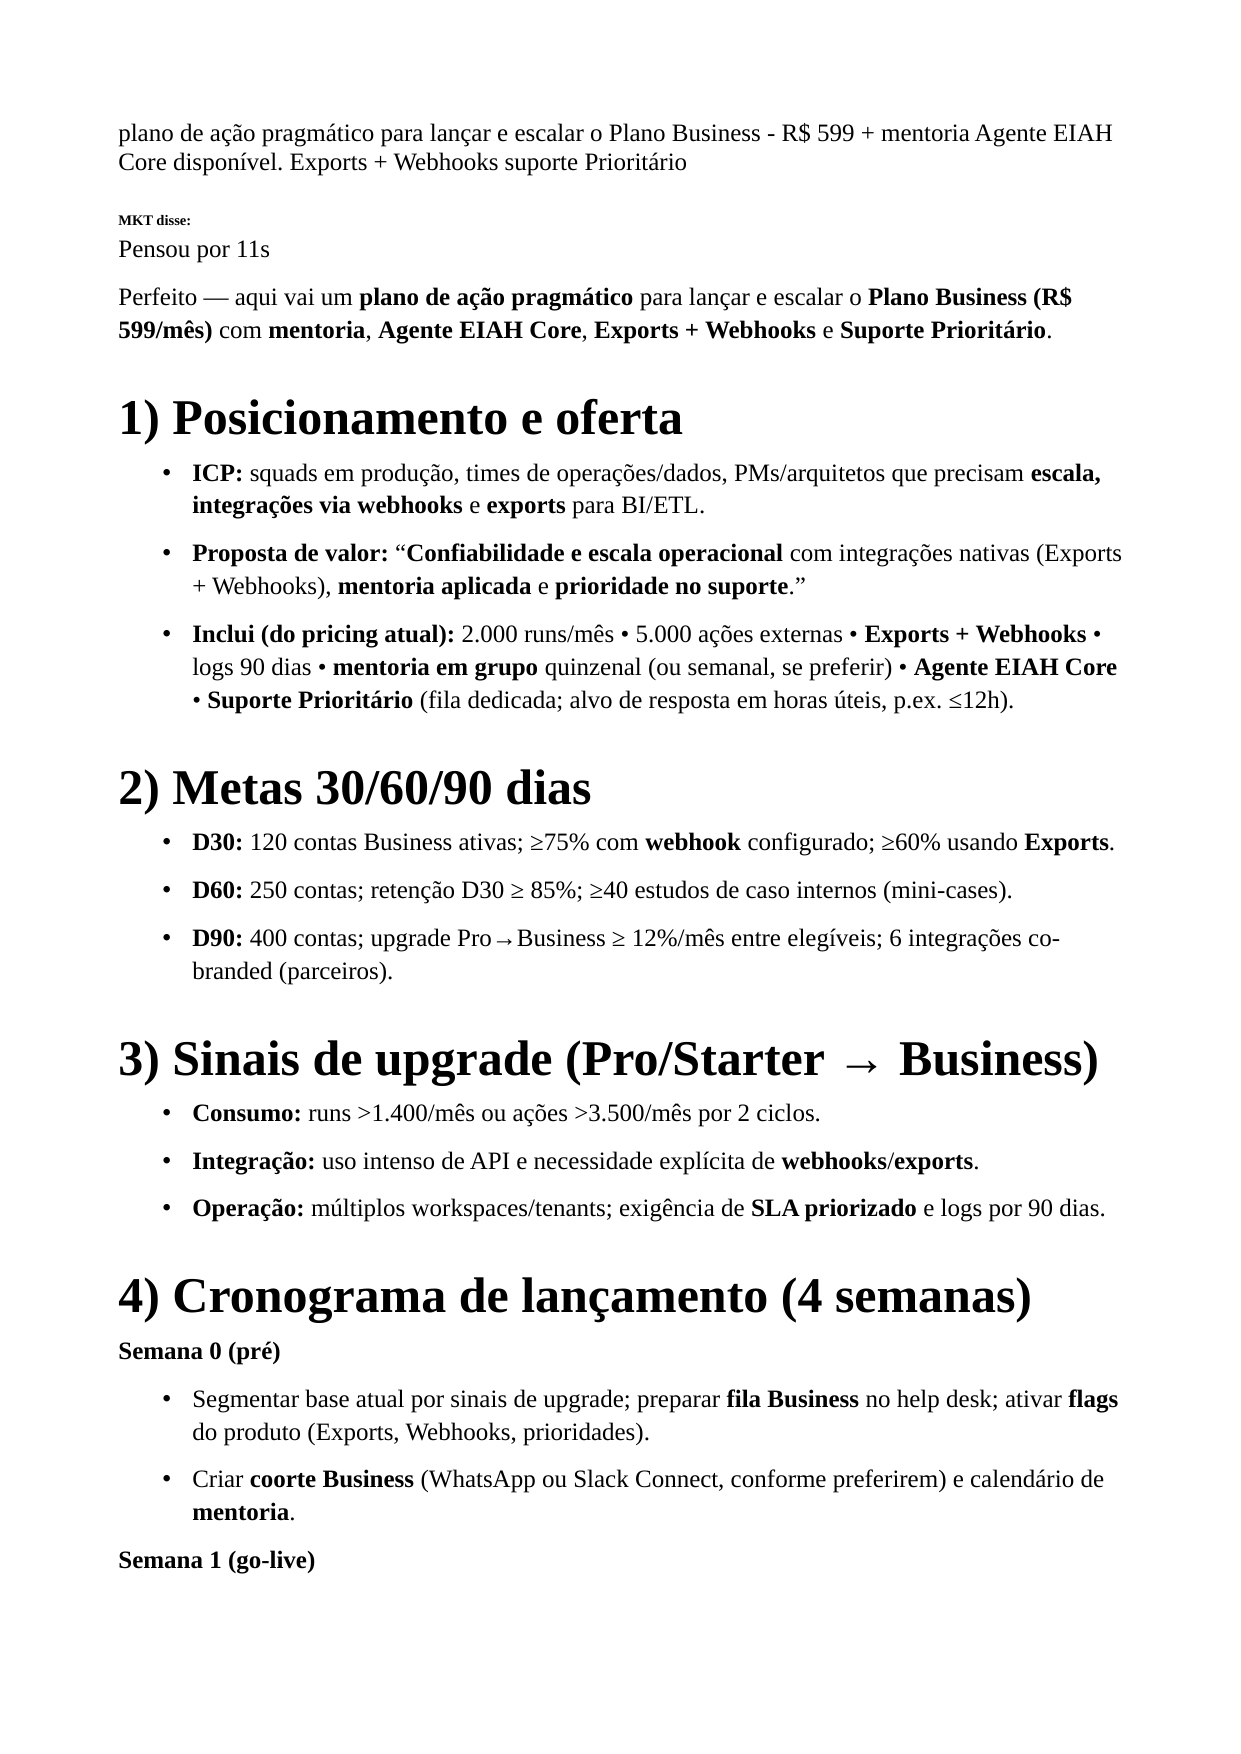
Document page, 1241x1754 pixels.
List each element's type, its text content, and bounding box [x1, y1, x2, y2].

list Inclui (do pricing atual): 2.000 runs/mês • 5.000 ações externas • Exports + Webhooks • logs 90 dias • mentoria em grupo quinzenal (ou semanal, se preferir) • Agente EIAH Core • Suporte Prioritário (fila dedicada; alvo de resposta em horas úteis, p.ex. ≤12h). [162, 619, 1122, 714]
text plano de ação pragmático para lançar e escalar o Plano Business - R$ 599 + mentoria Agente EIAH Core disponível. Exports + Webhooks suporte Prioritário [118, 118, 1122, 176]
subtitle MKT disse: [118, 211, 1122, 228]
text Semana 0 (pré) [118, 1336, 1122, 1365]
list Integração: uso intenso de API e necessidade explícita de webhooks/exports. [162, 1146, 1122, 1175]
text Semana 1 (go-live) [118, 1545, 1122, 1574]
list D90: 400 contas; upgrade Pro→Business ≥ 12%/mês entre elegíveis; 6 integrações co-branded (parceiros). [162, 923, 1122, 984]
list D30: 120 contas Business ativas; ≥75% com webhook configurado; ≥60% usando Exports. [162, 827, 1122, 856]
list D60: 250 contas; retenção D30 ≥ 85%; ≥40 estudos de caso internos (mini-cases). [162, 875, 1122, 904]
text Perfeito — aqui vai um plano de ação pragmático para lançar e escalar o Plano Business (R$ 599/mês) com mentoria, Agente EIAH Core, Exports + Webhooks e Suporte Prioritário. [118, 282, 1122, 344]
list Criar coorte Business (WhatsApp ou Slack Connect, conforme preferirem) e calendário de mentoria. [162, 1464, 1122, 1526]
list Consumo: runs >1.400/mês ou ações >3.500/mês por 2 ciclos. [162, 1098, 1122, 1127]
list Proposta de valor: “Confiabilidade e escala operacional com integrações nativas (Exports + Webhooks), mentoria aplicada e prioridade no suporte.” [162, 538, 1122, 600]
text Pensou por 11s [118, 234, 1122, 263]
subtitle 4) Cronograma de lançamento (4 semanas) [118, 1266, 1122, 1324]
list Operação: múltiplos workspaces/tenants; exigência de SLA priorizado e logs por 90 dias. [162, 1193, 1122, 1222]
subtitle 1) Posicionamento e oferta [118, 388, 1122, 445]
list ICP: squads em produção, times de operações/dados, PMs/arquitetos que precisam escala, integrações via webhooks e exports para BI/ETL. [162, 458, 1122, 519]
subtitle 3) Sinais de upgrade (Pro/Starter → Business) [118, 1028, 1122, 1086]
list Segmentar base atual por sinais de upgrade; preparar fila Business no help desk; ativar flags do produto (Exports, Webhooks, prioridades). [162, 1384, 1122, 1446]
subtitle 2) Metas 30/60/90 dias [118, 757, 1122, 815]
